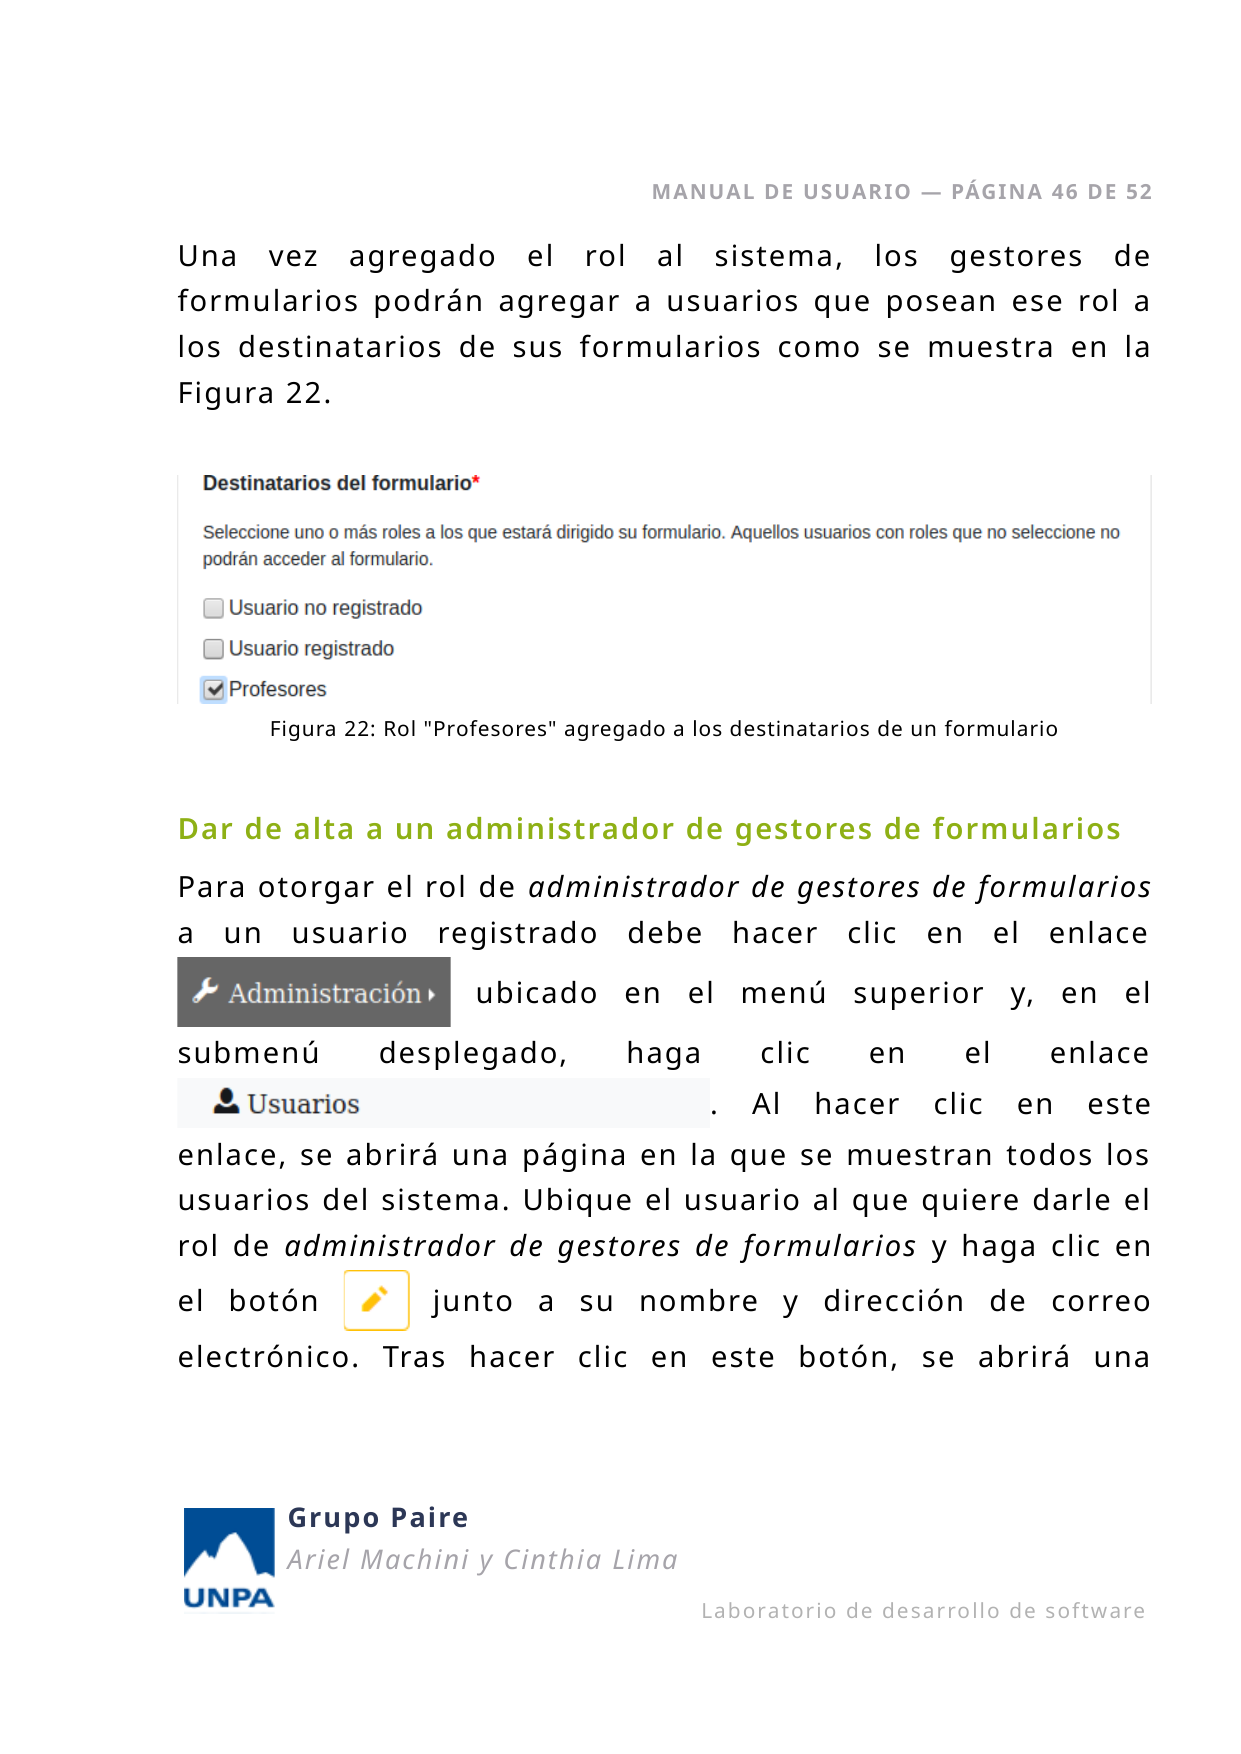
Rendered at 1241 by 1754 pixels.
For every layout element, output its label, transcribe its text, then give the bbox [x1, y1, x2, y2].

picture [177, 1078, 710, 1128]
picture [184, 1508, 275, 1614]
picture [177, 957, 451, 1027]
text Para otorgar el rol de administrador de gestores de formularios a un usuario registrado debe hacer clic en el enlace ubicado en el menú superior y, en el submenú desplegado, haga clic en el enlace . Al hacer clic en este enlace, se abrirá una página en la que se muestran todos los usuarios del sistema. Ubique el usuario al que quiere darle el rol de administrador de gestores de formularios y haga clic en el botón junto a su nombre y dirección de correo electrónico. Tras hacer clic en este botón, se abrirá una [177, 866, 1152, 1376]
text Una vez agregado el rol al sistema, los gestores de formularios podrán agregar a usuarios que posean ese rol a los destinatarios de sus formularios como se muestra en la Figura 22. [177, 235, 1152, 412]
subtitle Dar de alta a un administrador de gestores de formularios [177, 808, 1152, 848]
picture [343, 1270, 410, 1331]
text Figura 22: Rol "Profesores" agregado a los destinatarios de un formulario [177, 704, 1152, 742]
picture [177, 475, 1152, 704]
